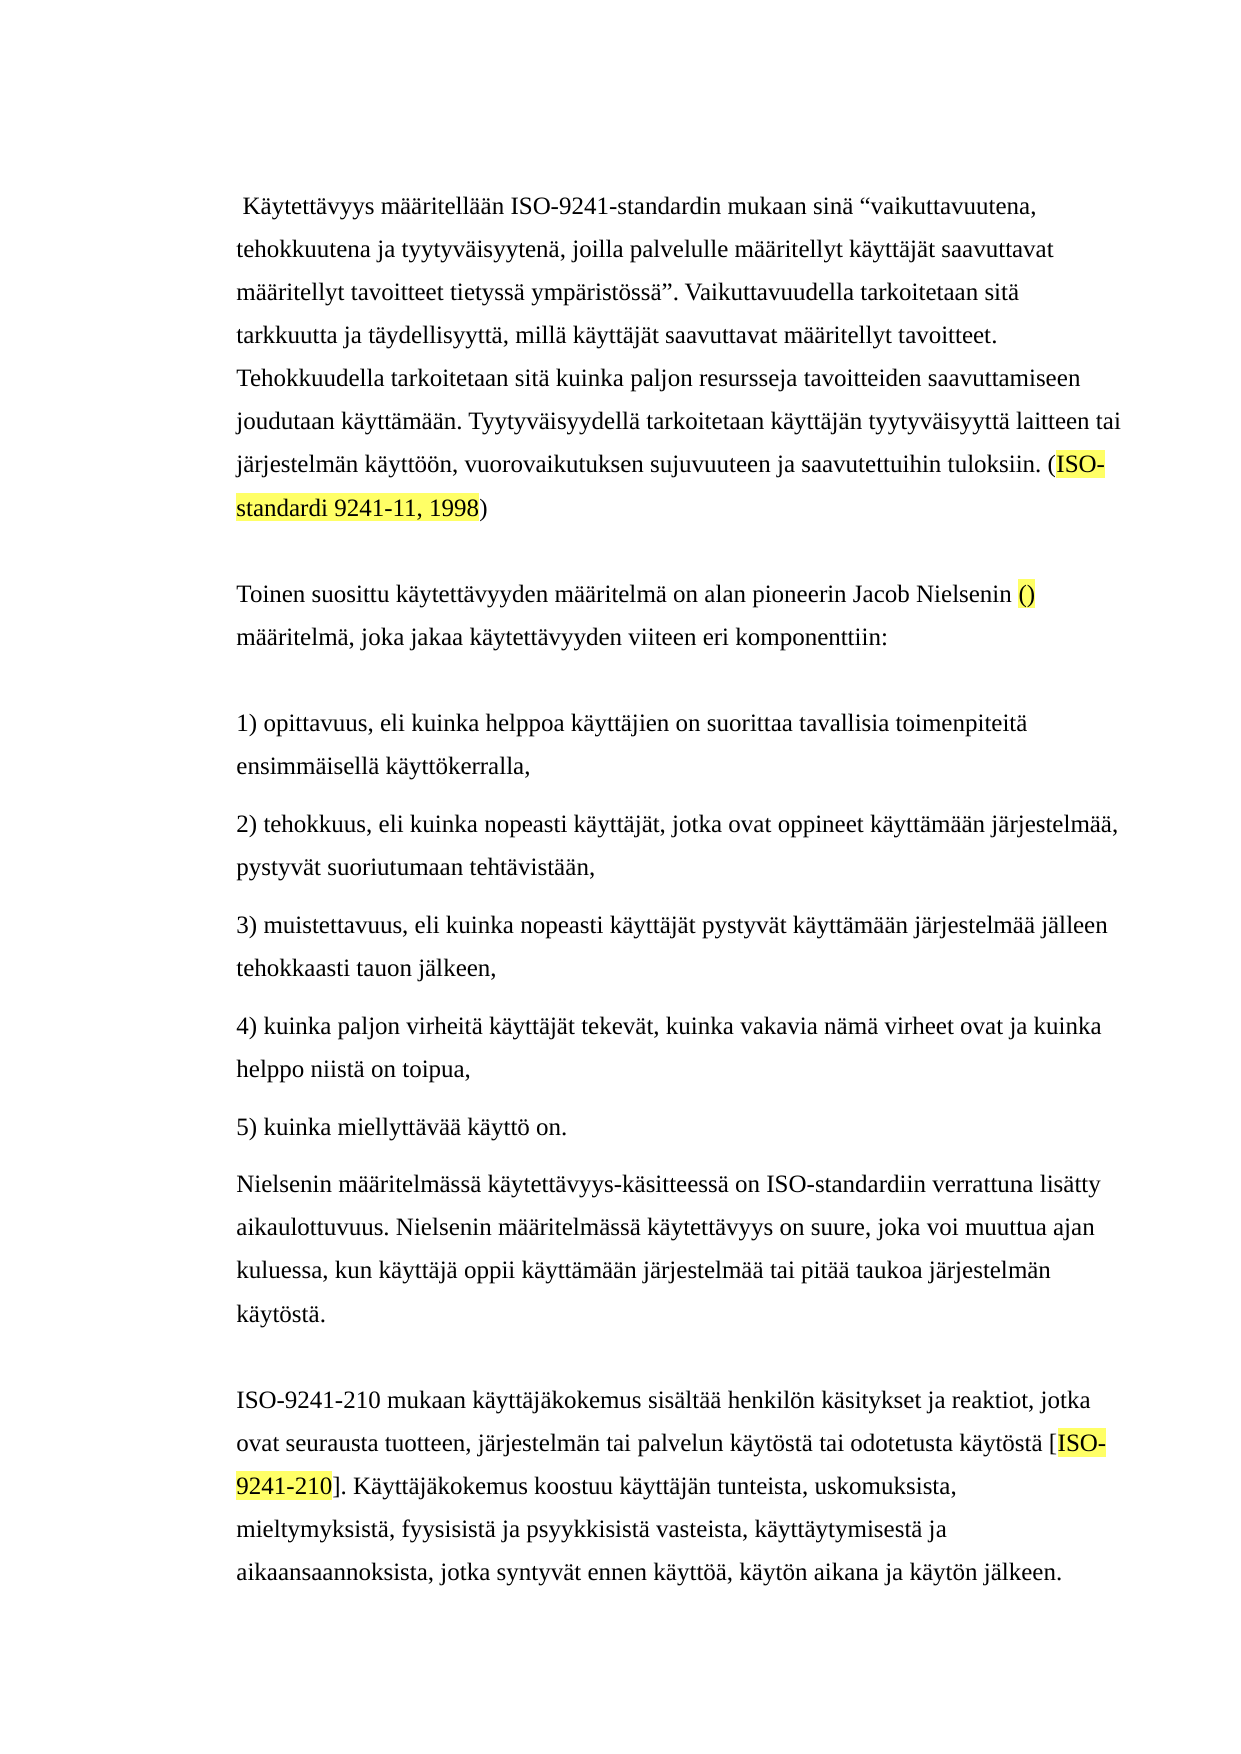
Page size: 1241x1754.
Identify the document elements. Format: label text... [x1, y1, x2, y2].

text ISO-9241-210 mukaan käyttäjäkokemus sisältää henkilön käsitykset ja reaktiot, jotka ovat seurausta tuotteen, järjestelmän tai palvelun käytöstä tai odotetusta käytöstä [ISO-9241-210]. Käyttäjäkokemus koostuu käyttäjän tunteista, uskomuksista, mieltymyksistä, fyysisistä ja psyykkisistä vasteista, käyttäytymisestä ja aikaansaannoksista, jotka syntyvät ennen käyttöä, käytön aikana ja käytön jälkeen. [236, 1385, 1122, 1586]
text Nielsenin määritelmässä käytettävyys-käsitteessä on ISO-standardiin verrattuna lisätty aikaulottuvuus. Nielsenin määritelmässä käytettävyys on suure, joka voi muuttua ajan kuluessa, kun käyttäjä oppii käyttämään järjestelmää tai pitää taukoa järjestelmän käytöstä. [236, 1169, 1122, 1327]
text Käytettävyys määritellään ISO-9241-standardin mukaan sinä “vaikuttavuutena, tehokkuutena ja tyytyväisyytenä, joilla palvelulle määritellyt käyttäjät saavuttavat määritellyt tavoitteet tietyssä ympäristössä”. Vaikuttavuudella tarkoitetaan sitä tarkkuutta ja täydellisyyttä, millä käyttäjät saavuttavat määritellyt tavoitteet. Tehokkuudella tarkoitetaan sitä kuinka paljon resursseja tavoitteiden saavuttamiseen joudutaan käyttämään. Tyytyväisyydellä tarkoitetaan käyttäjän tyytyväisyyttä laitteen tai järjestelmän käyttöön, vuorovaikutuksen sujuvuuteen ja saavutettuihin tuloksiin. (ISO-standardi 9241-11, 1998) [236, 191, 1122, 521]
text 3) muistettavuus, eli kuinka nopeasti käyttäjät pystyvät käyttämään järjestelmää jälleen tehokkaasti tauon jälkeen, [236, 910, 1122, 982]
text Toinen suosittu käytettävyyden määritelmä on alan pioneerin Jacob Nielsenin () määritelmä, joka jakaa käytettävyyden viiteen eri komponenttiin: [236, 579, 1122, 651]
text 5) kuinka miellyttävää käyttö on. [236, 1112, 1122, 1140]
text 2) tehokkuus, eli kuinka nopeasti käyttäjät, jotka ovat oppineet käyttämään järjestelmää, pystyvät suoriutumaan tehtävistään, [236, 809, 1122, 881]
text 1) opittavuus, eli kuinka helppoa käyttäjien on suorittaa tavallisia toimenpiteitä ensimmäisellä käyttökerralla, [236, 708, 1122, 780]
text 4) kuinka paljon virheitä käyttäjät tekevät, kuinka vakavia nämä virheet ovat ja kuinka helppo niistä on toipua, [236, 1011, 1122, 1083]
